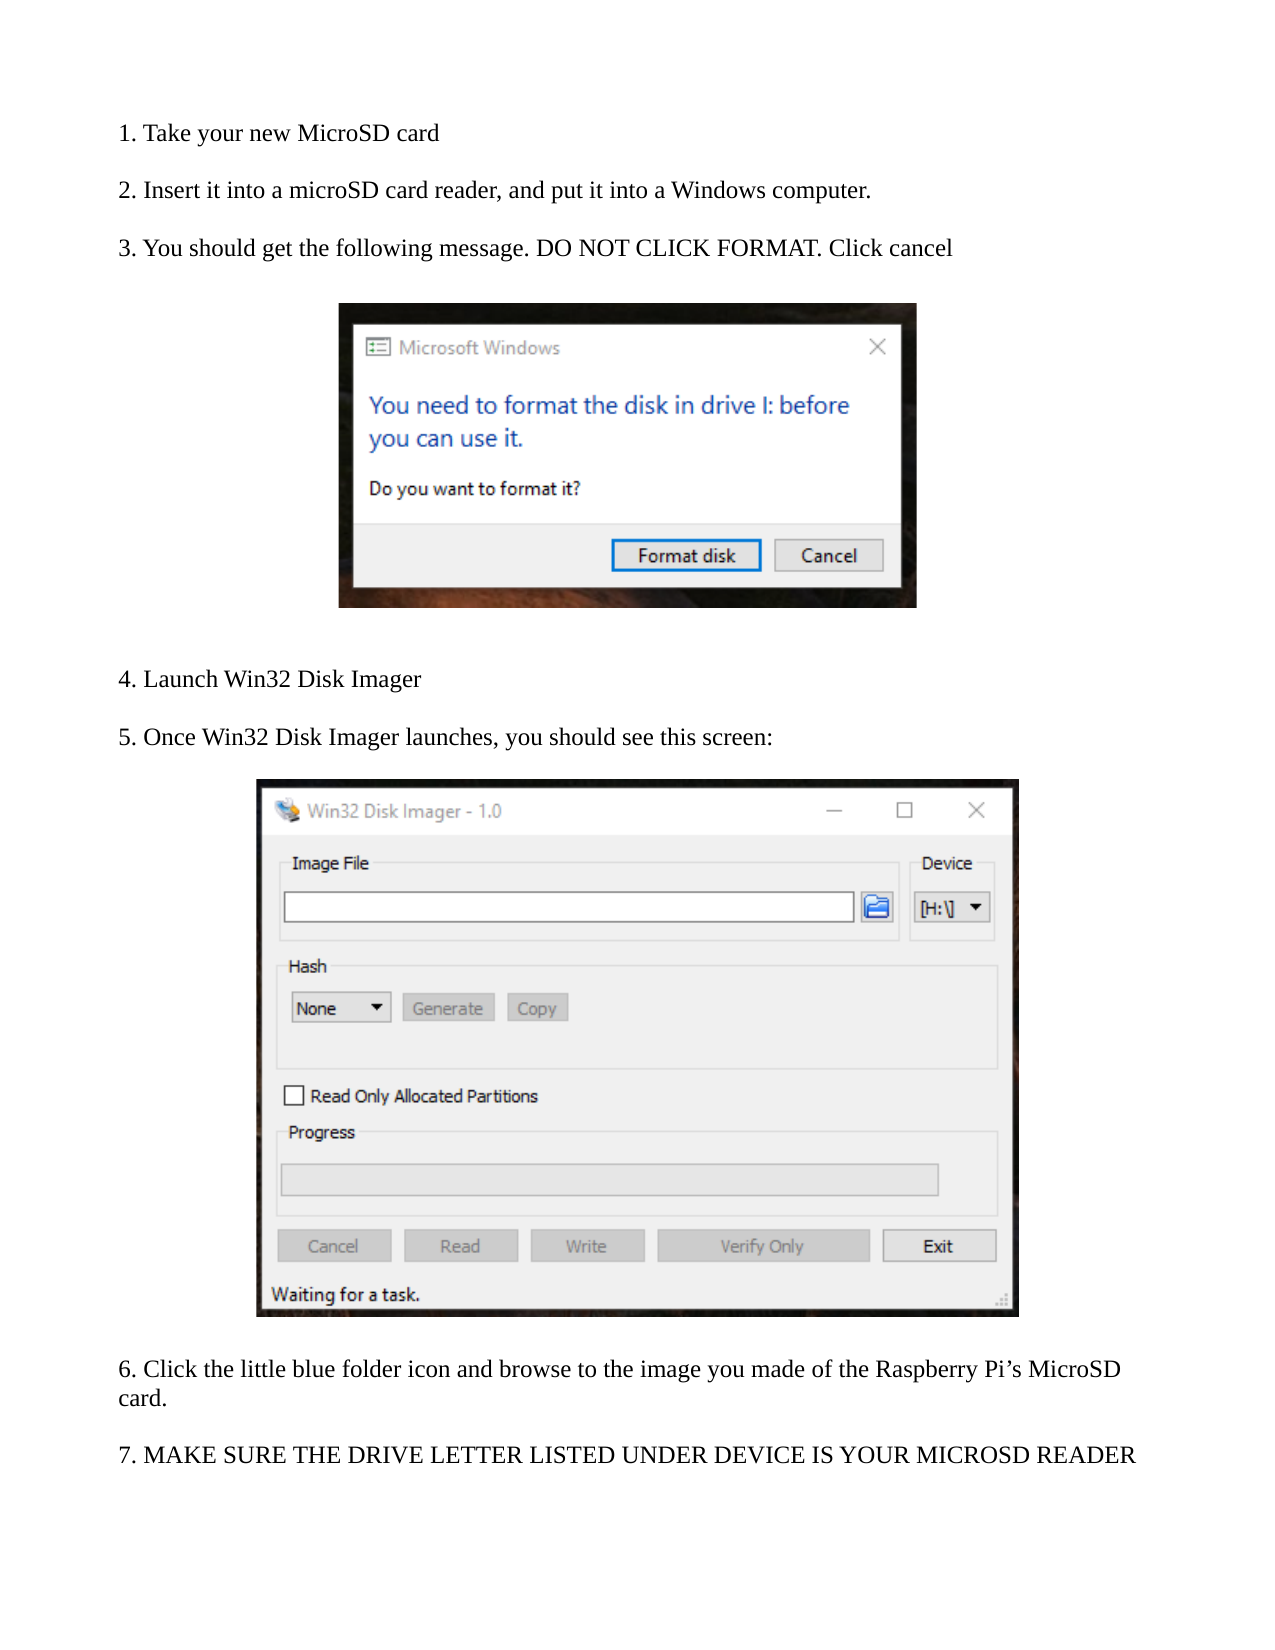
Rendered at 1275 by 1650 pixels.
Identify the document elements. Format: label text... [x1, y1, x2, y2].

text 2. Insert it into a microSD card reader, and put it into a Windows computer. [118, 176, 1157, 204]
text 1. Take your new MicroSD card [118, 118, 1157, 147]
text 3. You should get the following message. DO NOT CLICK FORMAT. Click cancel [118, 233, 1157, 262]
picture [338, 303, 917, 608]
text 6. Click the little blue folder icon and browse to the image you made of the Raspberry Pi’s MicroSD card. [118, 1354, 1157, 1412]
picture [256, 779, 1019, 1317]
text 4. Launch Win32 Disk Imager [118, 664, 1157, 693]
text 7. MAKE SURE THE DRIVE LETTER LISTED UNDER DEVICE IS YOUR MICROSD READER [118, 1441, 1157, 1469]
text 5. Once Win32 Disk Imager launches, you should see this screen: [118, 722, 1157, 751]
